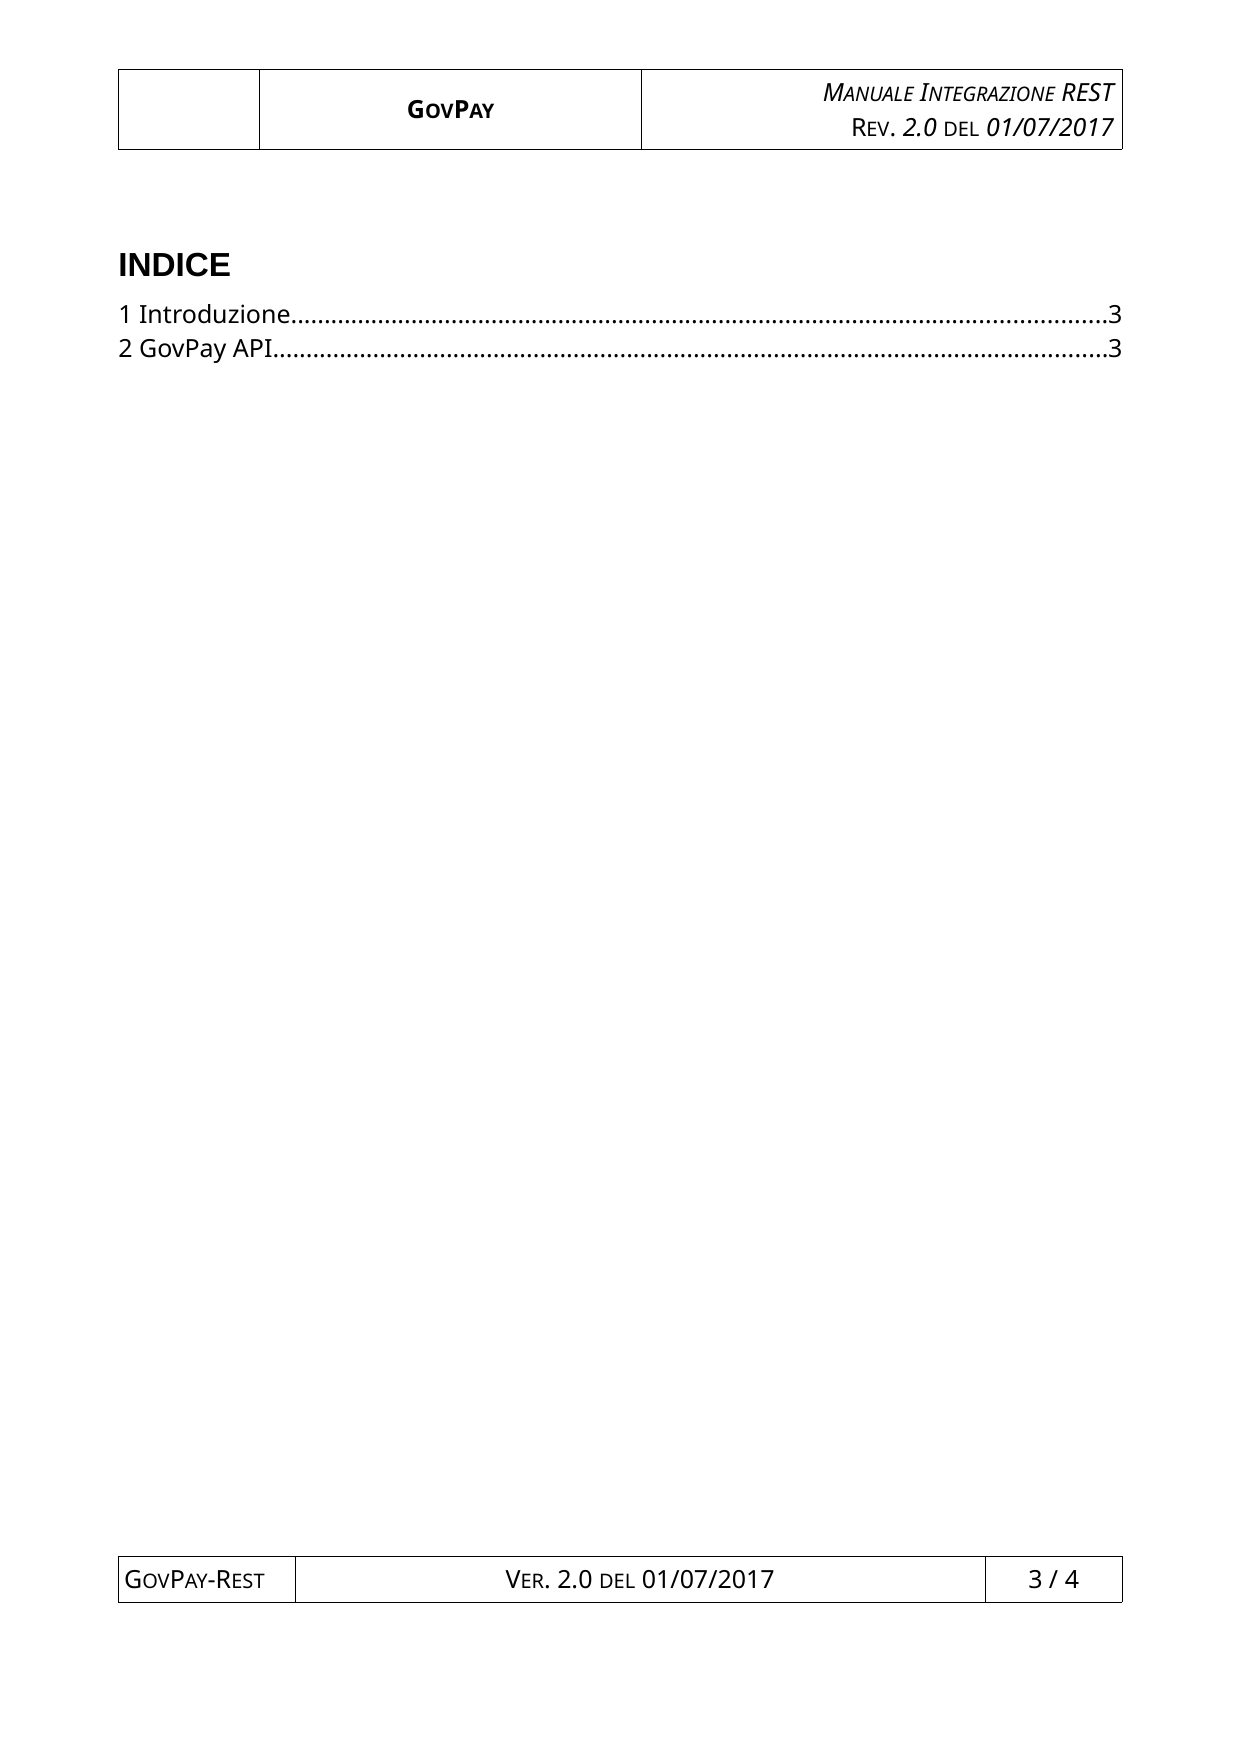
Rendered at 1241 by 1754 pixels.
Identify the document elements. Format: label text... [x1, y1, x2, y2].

text 2 GovPay API 3 [118, 330, 1122, 364]
text 1 Introduzione 3 [118, 296, 1122, 330]
subtitle INDICE [118, 245, 1122, 284]
